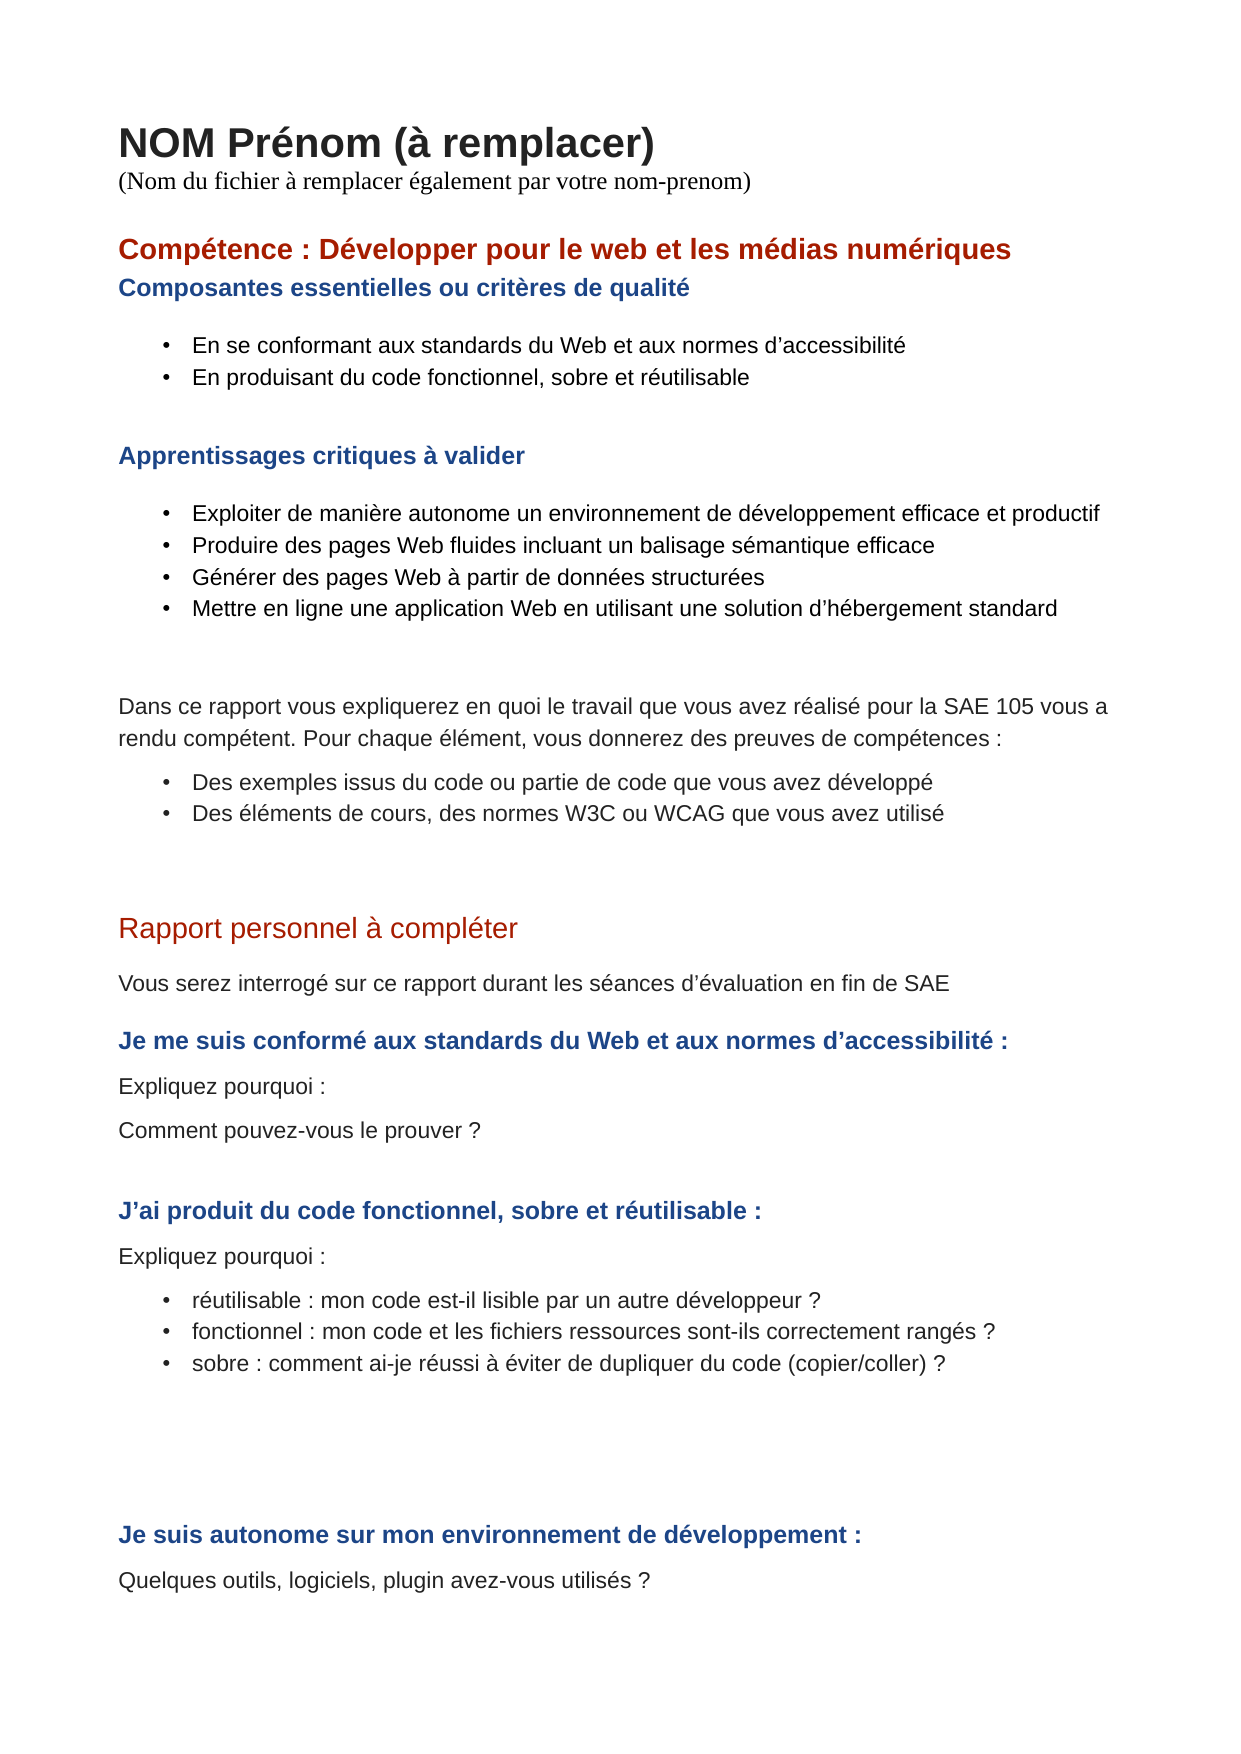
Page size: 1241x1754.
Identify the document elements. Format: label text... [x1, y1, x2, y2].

subtitle Apprentissages critiques à valider [118, 441, 1122, 470]
subtitle Composantes essentielles ou critères de qualité [118, 272, 1122, 301]
list Des éléments de cours, des normes W3C ou WCAG que vous avez utilisé [162, 800, 1122, 827]
text Vous serez interrogé sur ce rapport durant les séances d’évaluation en fin de SAE [118, 969, 1122, 996]
text Expliquez pourquoi : [118, 1243, 1122, 1269]
list Mettre en ligne une application Web en utilisant une solution d’hébergement standard [162, 595, 1122, 621]
text Expliquez pourquoi : [118, 1073, 1122, 1099]
text (Nom du fichier à remplacer également par votre nom-prenom) [118, 166, 1122, 195]
list En se conformant aux standards du Web et aux normes d’accessibilité [162, 332, 1122, 358]
text Dans ce rapport vous expliquerez en quoi le travail que vous avez réalisé pour la SAE 105 vous a rendu compétent. Pour chaque élément, vous donnerez des preuves de compétences : [118, 693, 1122, 751]
subtitle Rapport personnel à compléter [118, 911, 1122, 944]
list réutilisable : mon code est-il lisible par un autre développeur ? [162, 1287, 1122, 1313]
text NOM Prénom (à remplacer) [118, 118, 1122, 166]
text Comment pouvez-vous le prouver ? [118, 1117, 1122, 1143]
list Des exemples issus du code ou partie de code que vous avez développé [162, 769, 1122, 795]
list Générer des pages Web à partir de données structurées [162, 563, 1122, 590]
list Produire des pages Web fluides incluant un balisage sémantique efficace [162, 532, 1122, 558]
subtitle Compétence : Développer pour le web et les médias numériques [118, 232, 1122, 266]
list Exploiter de manière autonome un environnement de développement efficace et productif [162, 500, 1122, 527]
list sobre : comment ai-je réussi à éviter de dupliquer du code (copier/coller) ? [162, 1350, 1122, 1376]
text J’ai produit du code fonctionnel, sobre et réutilisable : [118, 1161, 1122, 1224]
list En produisant du code fonctionnel, sobre et réutilisable [162, 363, 1122, 390]
list fonctionnel : mon code et les fichiers ressources sont-ils correctement rangés ? [162, 1318, 1122, 1345]
text Quelques outils, logiciels, plugin avez-vous utilisés ? [118, 1567, 1122, 1593]
subtitle Je me suis conformé aux standards du Web et aux normes d’accessibilité : [118, 1026, 1122, 1055]
subtitle Je suis autonome sur mon environnement de développement : [118, 1520, 1122, 1549]
